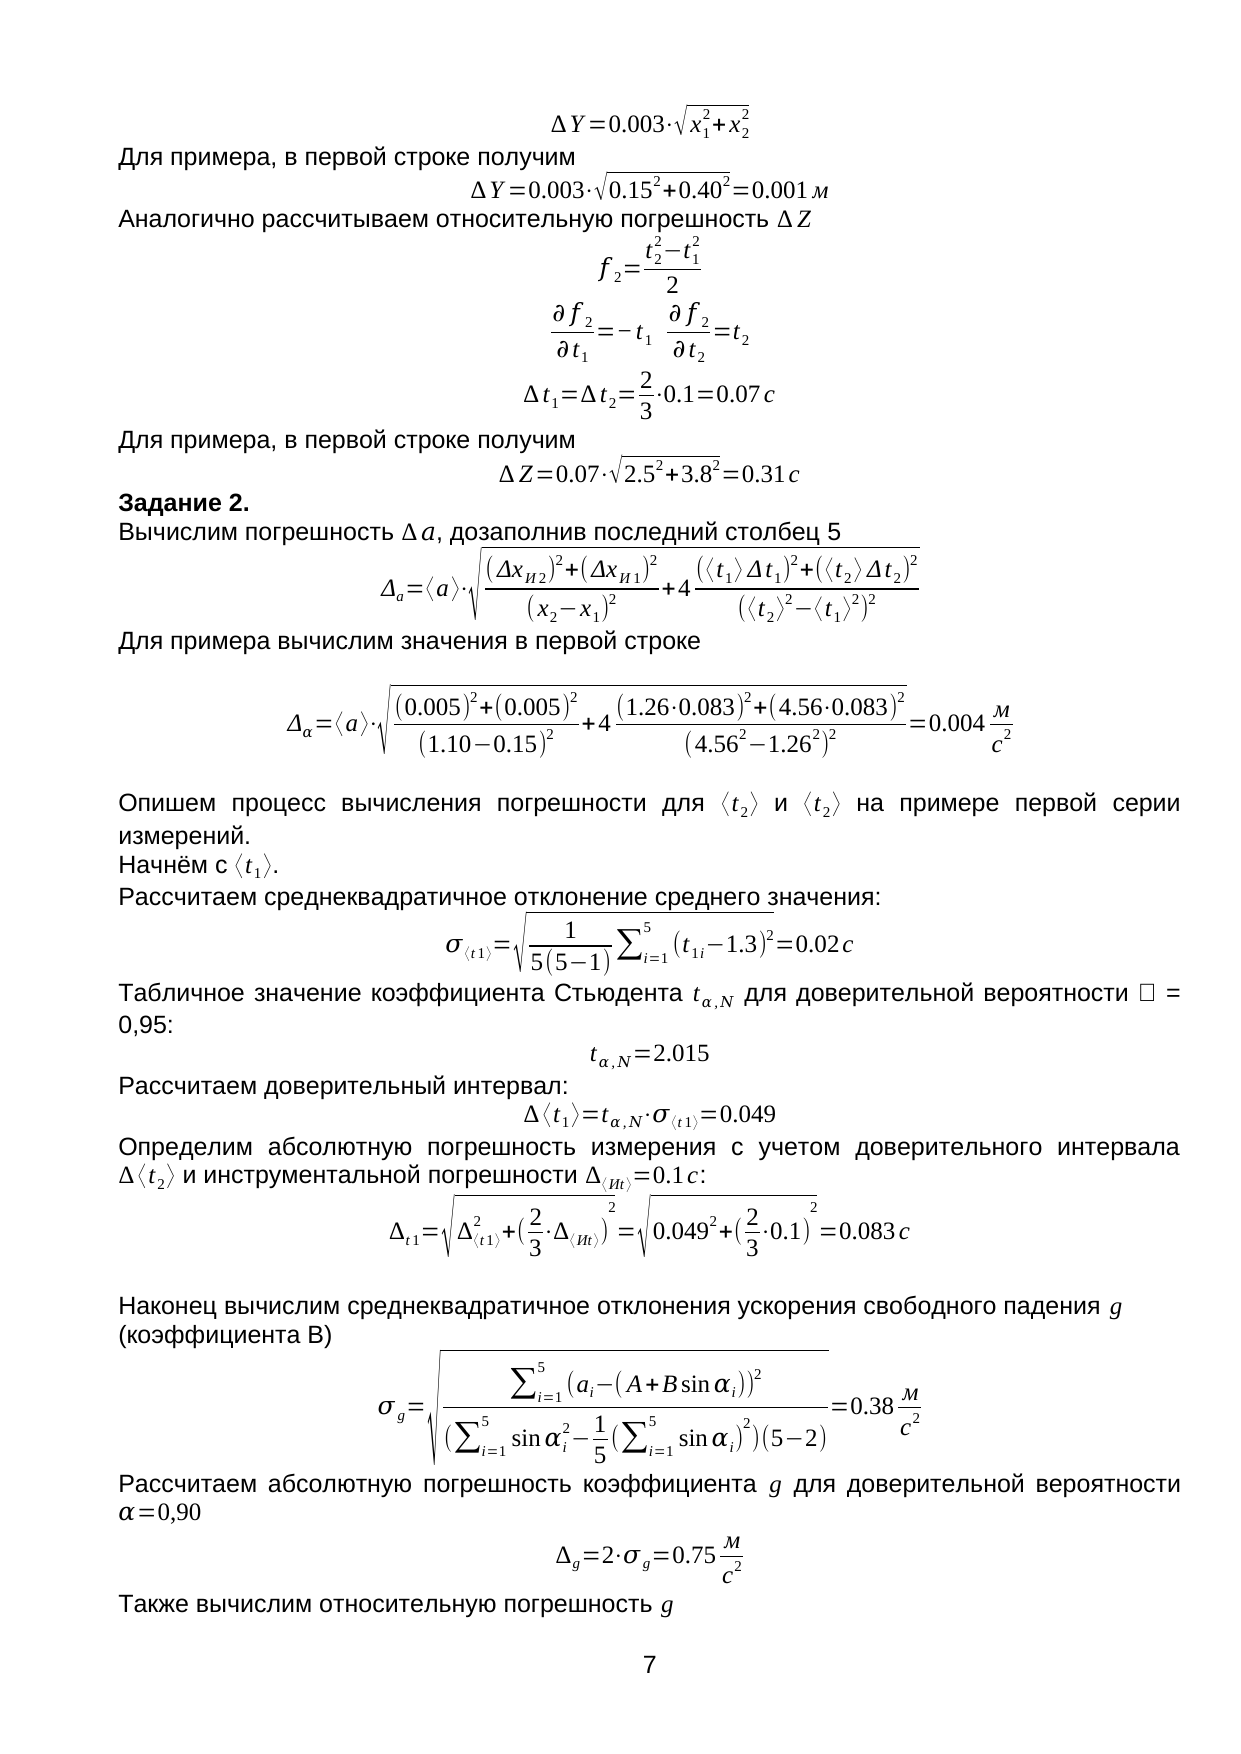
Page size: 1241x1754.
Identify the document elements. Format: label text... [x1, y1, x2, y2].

text Для примера, в первой строке получим [118, 425, 1181, 454]
text Рассчитаем абсолютную погрешность коэффициента для доверительной вероятности [118, 1469, 1181, 1526]
text Аналогично рассчитываем относительную погрешность [118, 204, 1181, 233]
text Для примера вычислим значения в первой строке [118, 626, 1181, 654]
text Табличное значение коэффициента Стьюдента для доверительной вероятности 𝛼 = 0,95: [118, 978, 1181, 1039]
text Задание 2. [118, 488, 1181, 517]
text Рассчитаем доверительный интервал: [118, 1071, 1181, 1099]
text Наконец вычислим среднеквадратичное отклонения ускорения свободного падения [118, 1291, 1181, 1319]
text (коэффициента B) [118, 1319, 1181, 1348]
text Рассчитаем среднеквадратичное отклонение среднего значения: [118, 882, 1181, 911]
text Для примера, в первой строке получим [118, 141, 1181, 170]
text Начнём с . [118, 849, 1181, 882]
text Также вычислим относительную погрешность [118, 1589, 1181, 1618]
text Вычислим погрешность , дозаполнив последний столбец Таблица 5 [118, 517, 1181, 546]
text Определим абсолютную погрешность измерения с учетом доверительного интервала и инструментальной погрешности : [118, 1132, 1181, 1194]
text Опишем процесс вычисления погрешности для и на примере первой серии измерений. [118, 788, 1181, 849]
